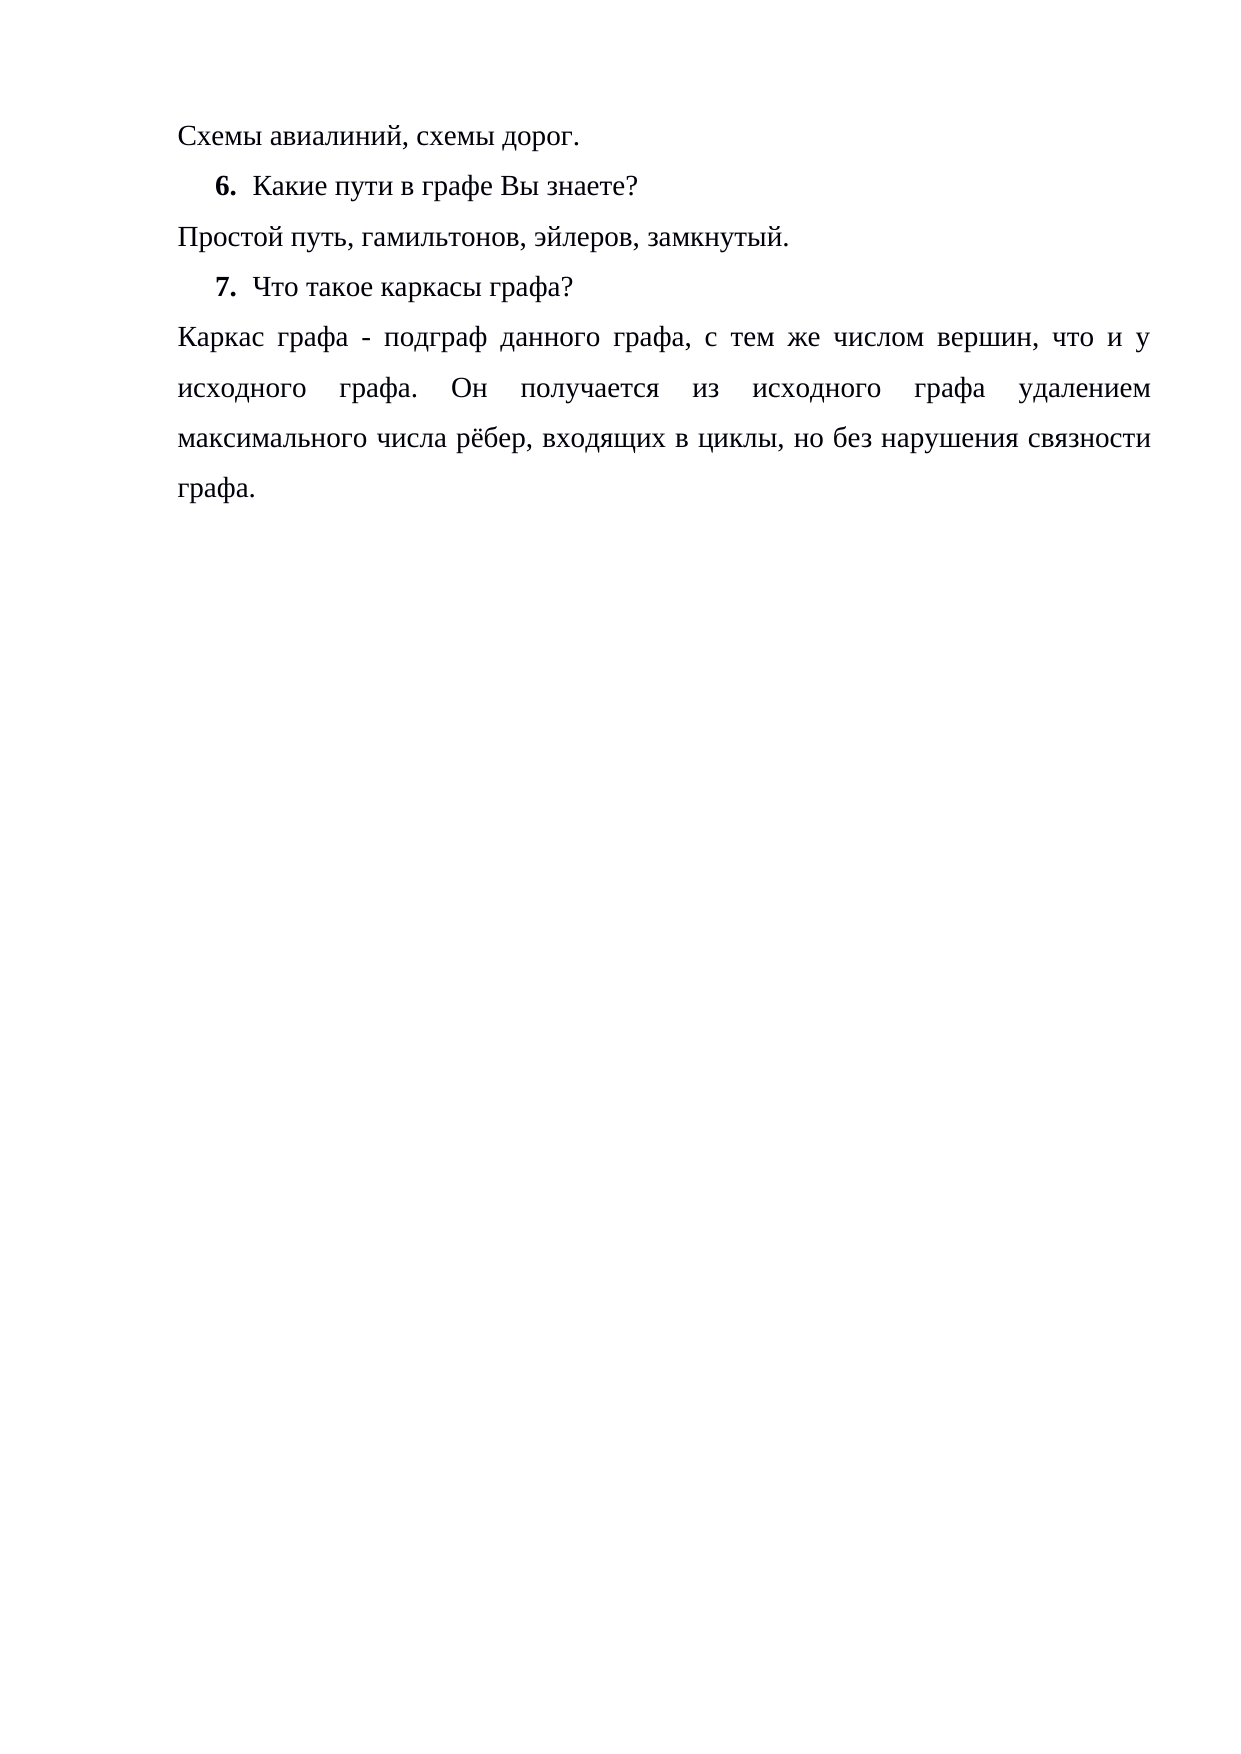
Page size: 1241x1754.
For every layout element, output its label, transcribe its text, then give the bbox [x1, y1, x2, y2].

text Каркас графа - подграф данного графа, с тем же числом вершин, что и у исходного графа. Он получается из исходного графа удалением максимального числа рёбер, входящих в циклы, но без нарушения связности графа. [177, 319, 1152, 504]
list Какие пути в графе Вы знаете? [215, 168, 1152, 202]
list Что такое каркасы графа? [215, 269, 1152, 303]
text Схемы авиалиний, схемы дорог. [177, 118, 1152, 152]
text Простой путь, гамильтонов, эйлеров, замкнутый. [177, 219, 1152, 252]
